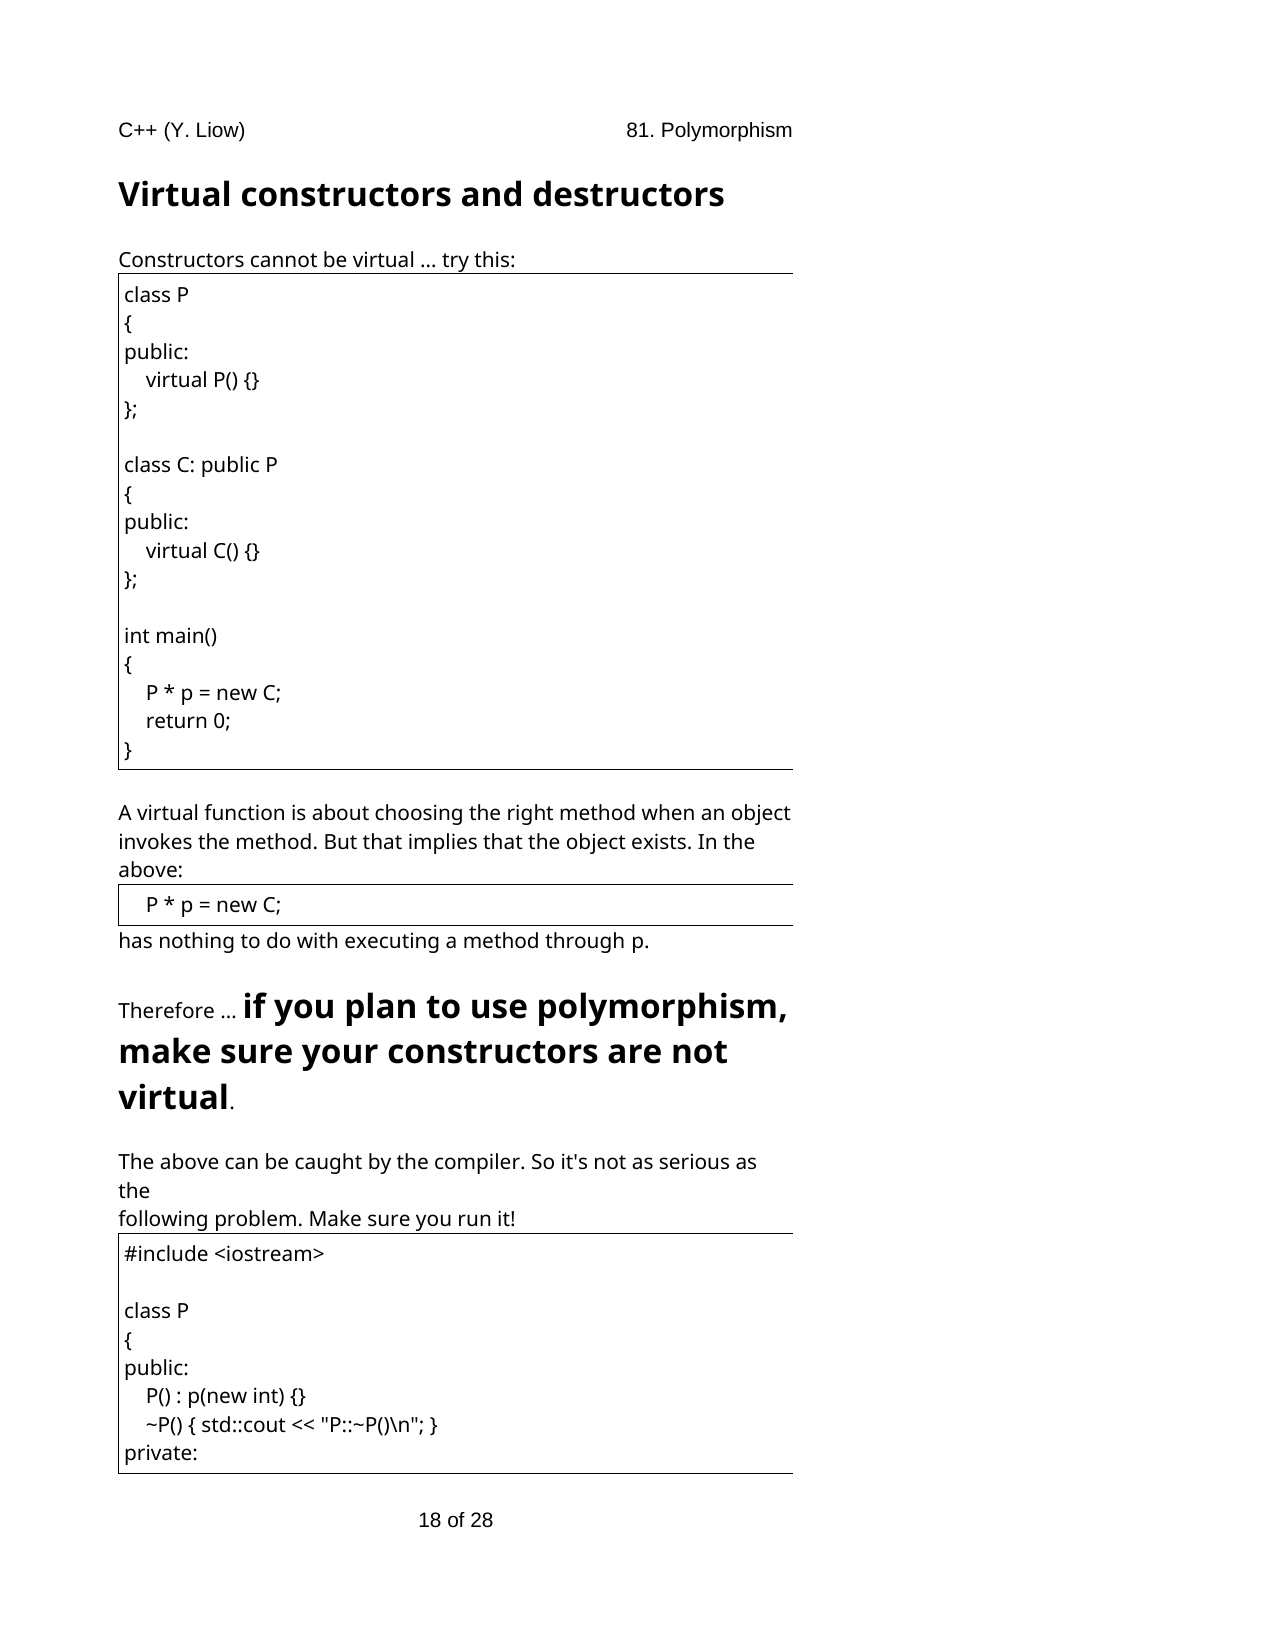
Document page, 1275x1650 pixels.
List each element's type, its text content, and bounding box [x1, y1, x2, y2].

text A virtual function is about choosing the right method when an object [118, 798, 793, 827]
text Therefore … if you plan to use polymorphism, make sure your constructors are not virtual. [118, 983, 793, 1119]
text invokes the method. But that implies that the object exists. In the above: [118, 827, 793, 884]
text Constructors cannot be virtual … try this: [118, 245, 793, 273]
table_header class P { public: virtual P() {} }; class C: public P { public: virtual C() {} }; int main() { P * p = new C; return 0; } [119, 274, 793, 769]
table_header P * p = new C; [119, 885, 793, 925]
text has nothing to do with executing a method through p. [118, 926, 793, 954]
text following problem. Make sure you run it! [118, 1204, 793, 1233]
table_header #include <iostream> class P { public: P() : p(new int) {} ~P() { std::cout << "P::~P()\n"; } private: [119, 1234, 793, 1473]
text The above can be caught by the compiler. So it's not as serious as the [118, 1147, 793, 1204]
text Virtual constructors and destructors [118, 171, 793, 216]
